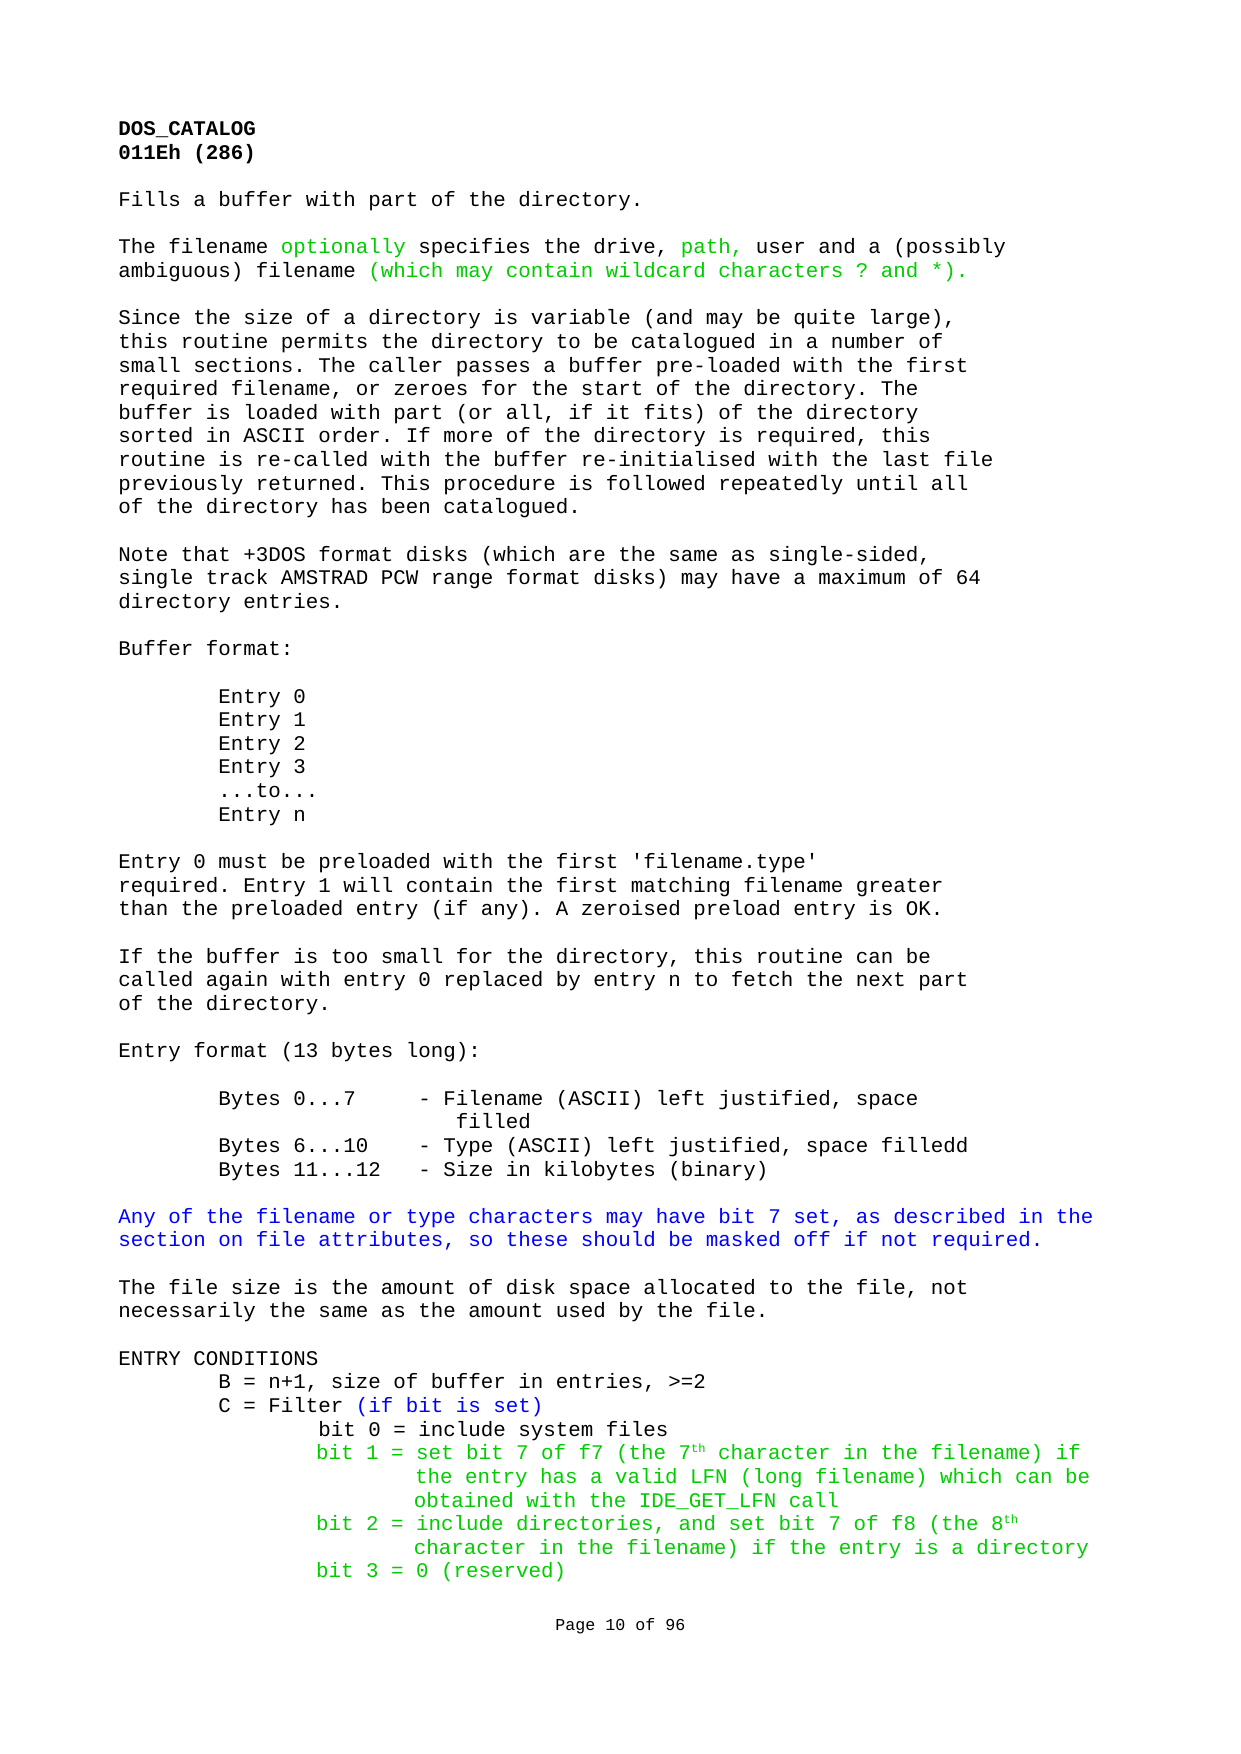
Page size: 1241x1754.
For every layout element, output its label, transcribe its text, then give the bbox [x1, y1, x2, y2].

text required filename, or zeroes for the start of the directory. The [118, 378, 1122, 402]
text previously returned. This procedure is followed repeatedly until all [118, 473, 1122, 496]
text Entry 0 must be preloaded with the first 'filename.type' [118, 851, 1122, 875]
text DOS_CATALOG [118, 118, 1122, 142]
text Entry n [118, 804, 1122, 827]
text ENTRY CONDITIONS [118, 1348, 1122, 1371]
text of the directory. [118, 993, 1122, 1017]
text routine is re-called with the buffer re-initialised with the last file [118, 449, 1122, 473]
text filled [118, 1111, 1122, 1135]
text Any of the filename or type characters may have bit 7 set, as described in the section on file attributes, so these should be masked off if not required. [118, 1206, 1122, 1253]
text Fills a buffer with part of the directory. [118, 189, 1122, 213]
text character in the filename) if the entry is a directory [118, 1537, 1122, 1561]
text this routine permits the directory to be catalogued in a number of [118, 331, 1122, 354]
text sorted in ASCII order. If more of the directory is required, this [118, 426, 1122, 449]
text necessarily the same as the amount used by the file. [118, 1300, 1122, 1324]
text Bytes 11...12 - Size in kilobytes (binary) [118, 1158, 1122, 1182]
text Buffer format: [118, 638, 1122, 662]
text Entry 0 [118, 686, 1122, 709]
text Note that +3DOS format disks (which are the same as single-sided, [118, 544, 1122, 567]
text directory entries. [118, 591, 1122, 615]
text of the directory has been catalogued. [118, 496, 1122, 520]
text Entry format (13 bytes long): [118, 1040, 1122, 1064]
text If the buffer is too small for the directory, this routine can be [118, 946, 1122, 969]
text Bytes 0...7 - Filename (ASCII) left justified, space [118, 1088, 1122, 1111]
text called again with entry 0 replaced by entry n to fetch the next part [118, 969, 1122, 993]
text than the preloaded entry (if any). A zeroised preload entry is OK. [118, 898, 1122, 922]
text obtained with the IDE_GET_LFN call [118, 1489, 1122, 1513]
text required. Entry 1 will contain the first matching filename greater [118, 875, 1122, 898]
text bit 2 = include directories, and set bit 7 of f8 (the 8th [118, 1513, 1122, 1537]
text ...to... [118, 780, 1122, 804]
text Entry 2 [118, 733, 1122, 757]
text 011Eh (286) [118, 142, 1122, 165]
text Entry 3 [118, 757, 1122, 780]
text small sections. The caller passes a buffer pre-loaded with the first [118, 354, 1122, 378]
text The file size is the amount of disk space allocated to the file, not [118, 1277, 1122, 1300]
text Entry 1 [118, 709, 1122, 733]
text buffer is loaded with part (or all, if it fits) of the directory [118, 402, 1122, 426]
text Since the size of a directory is variable (and may be quite large), [118, 307, 1122, 331]
text The filename optionally specifies the drive, path, user and a (possibly ambiguous) filename (which may contain wildcard characters ? and *). [118, 236, 1122, 284]
text bit 1 = set bit 7 of f7 (the 7th character in the filename) if the entry has a valid LFN (long filename) which can be [118, 1442, 1122, 1489]
text B = n+1, size of buffer in entries, >=2 [118, 1371, 1122, 1395]
text bit 3 = 0 (reserved) [118, 1561, 1122, 1584]
text Bytes 6...10 - Type (ASCII) left justified, space filledd [118, 1135, 1122, 1158]
text C = Filter (if bit is set) [118, 1395, 1122, 1419]
text bit 0 = include system files [118, 1419, 1122, 1442]
text single track AMSTRAD PCW range format disks) may have a maximum of 64 [118, 567, 1122, 591]
